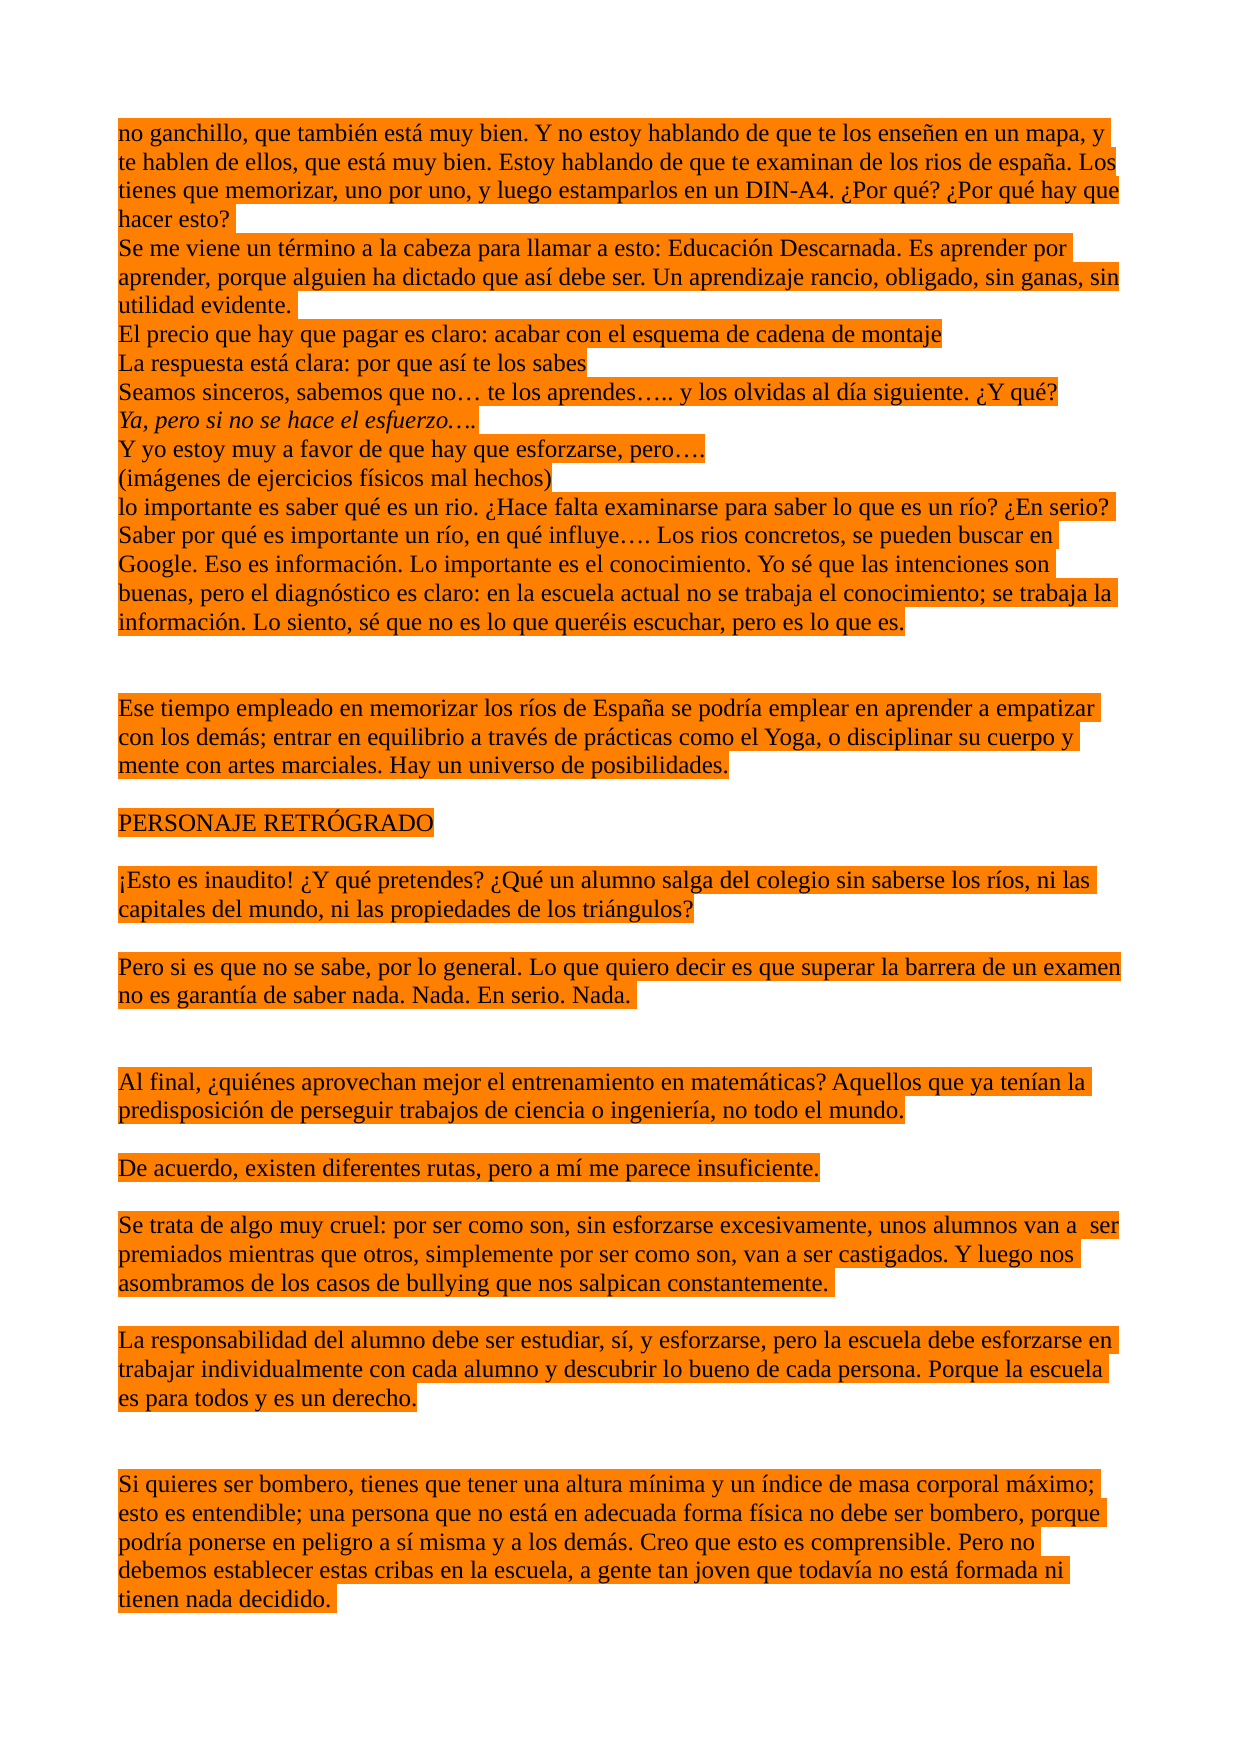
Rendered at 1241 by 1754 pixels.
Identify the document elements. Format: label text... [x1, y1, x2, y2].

text La respuesta está clara: por que así te los sabes [118, 348, 1122, 377]
text El precio que hay que pagar es claro: acabar con el esquema de cadena de montaje [118, 319, 1122, 348]
text Se trata de algo muy cruel: por ser como son, sin esforzarse excesivamente, unos alumnos van a ser premiados mientras que otros, simplemente por ser como son, van a ser castigados. Y luego nos asombramos de los casos de bullying que nos salpican constantemente. [118, 1211, 1122, 1297]
text (imágenes de ejercicios físicos mal hechos) [118, 463, 1122, 492]
text La responsabilidad del alumno debe ser estudiar, sí, y esforzarse, pero la escuela debe esforzarse en trabajar individualmente con cada alumno y descubrir lo bueno de cada persona. Porque la escuela es para todos y es un derecho. [118, 1326, 1122, 1412]
text Pero si es que no se sabe, por lo general. Lo que quiero decir es que superar la barrera de un examen no es garantía de saber nada. Nada. En serio. Nada. [118, 952, 1122, 1009]
text lo importante es saber qué es un rio. ¿Hace falta examinarse para saber lo que es un río? ¿En serio? Saber por qué es importante un río, en qué influye…. Los rios concretos, se pueden buscar en Google. Eso es información. Lo importante es el conocimiento. Yo sé que las intenciones son buenas, pero el diagnóstico es claro: en la escuela actual no se trabaja el conocimiento; se trabaja la información. Lo siento, sé que no es lo que queréis escuchar, pero es lo que es. [118, 492, 1122, 636]
text no ganchillo, que también está muy bien. Y no estoy hablando de que te los enseñen en un mapa, y te hablen de ellos, que está muy bien. Estoy hablando de que te examinan de los rios de españa. Los tienes que memorizar, uno por uno, y luego estamparlos en un DIN-A4. ¿Por qué? ¿Por qué hay que hacer esto? [118, 118, 1122, 233]
text Ese tiempo empleado en memorizar los ríos de España se podría emplear en aprender a empatizar con los demás; entrar en equilibrio a través de prácticas como el Yoga, o disciplinar su cuerpo y mente con artes marciales. Hay un universo de posibilidades. [118, 693, 1122, 779]
text Ya, pero si no se hace el esfuerzo…. [118, 406, 1122, 434]
text Si quieres ser bombero, tienes que tener una altura mínima y un índice de masa corporal máximo; esto es entendible; una persona que no está en adecuada forma física no debe ser bombero, porque podría ponerse en peligro a sí misma y a los demás. Creo que esto es comprensible. Pero no debemos establecer estas cribas en la escuela, a gente tan joven que todavía no está formada ni tienen nada decidido. [118, 1469, 1122, 1613]
text De acuerdo, existen diferentes rutas, pero a mí me parece insuficiente. [118, 1153, 1122, 1182]
text ¡Esto es inaudito! ¿Y qué pretendes? ¿Qué un alumno salga del colegio sin saberse los ríos, ni las capitales del mundo, ni las propiedades de los triángulos? [118, 866, 1122, 923]
text Al final, ¿quiénes aprovechan mejor el entrenamiento en matemáticas? Aquellos que ya tenían la predisposición de perseguir trabajos de ciencia o ingeniería, no todo el mundo. [118, 1067, 1122, 1124]
text Seamos sinceros, sabemos que no… te los aprendes….. y los olvidas al día siguiente. ¿Y qué? [118, 377, 1122, 406]
text Se me viene un término a la cabeza para llamar a esto: Educación Descarnada. Es aprender por aprender, porque alguien ha dictado que así debe ser. Un aprendizaje rancio, obligado, sin ganas, sin utilidad evidente. [118, 233, 1122, 319]
text PERSONAJE RETRÓGRADO [118, 808, 1122, 837]
text Y yo estoy muy a favor de que hay que esforzarse, pero…. [118, 434, 1122, 463]
